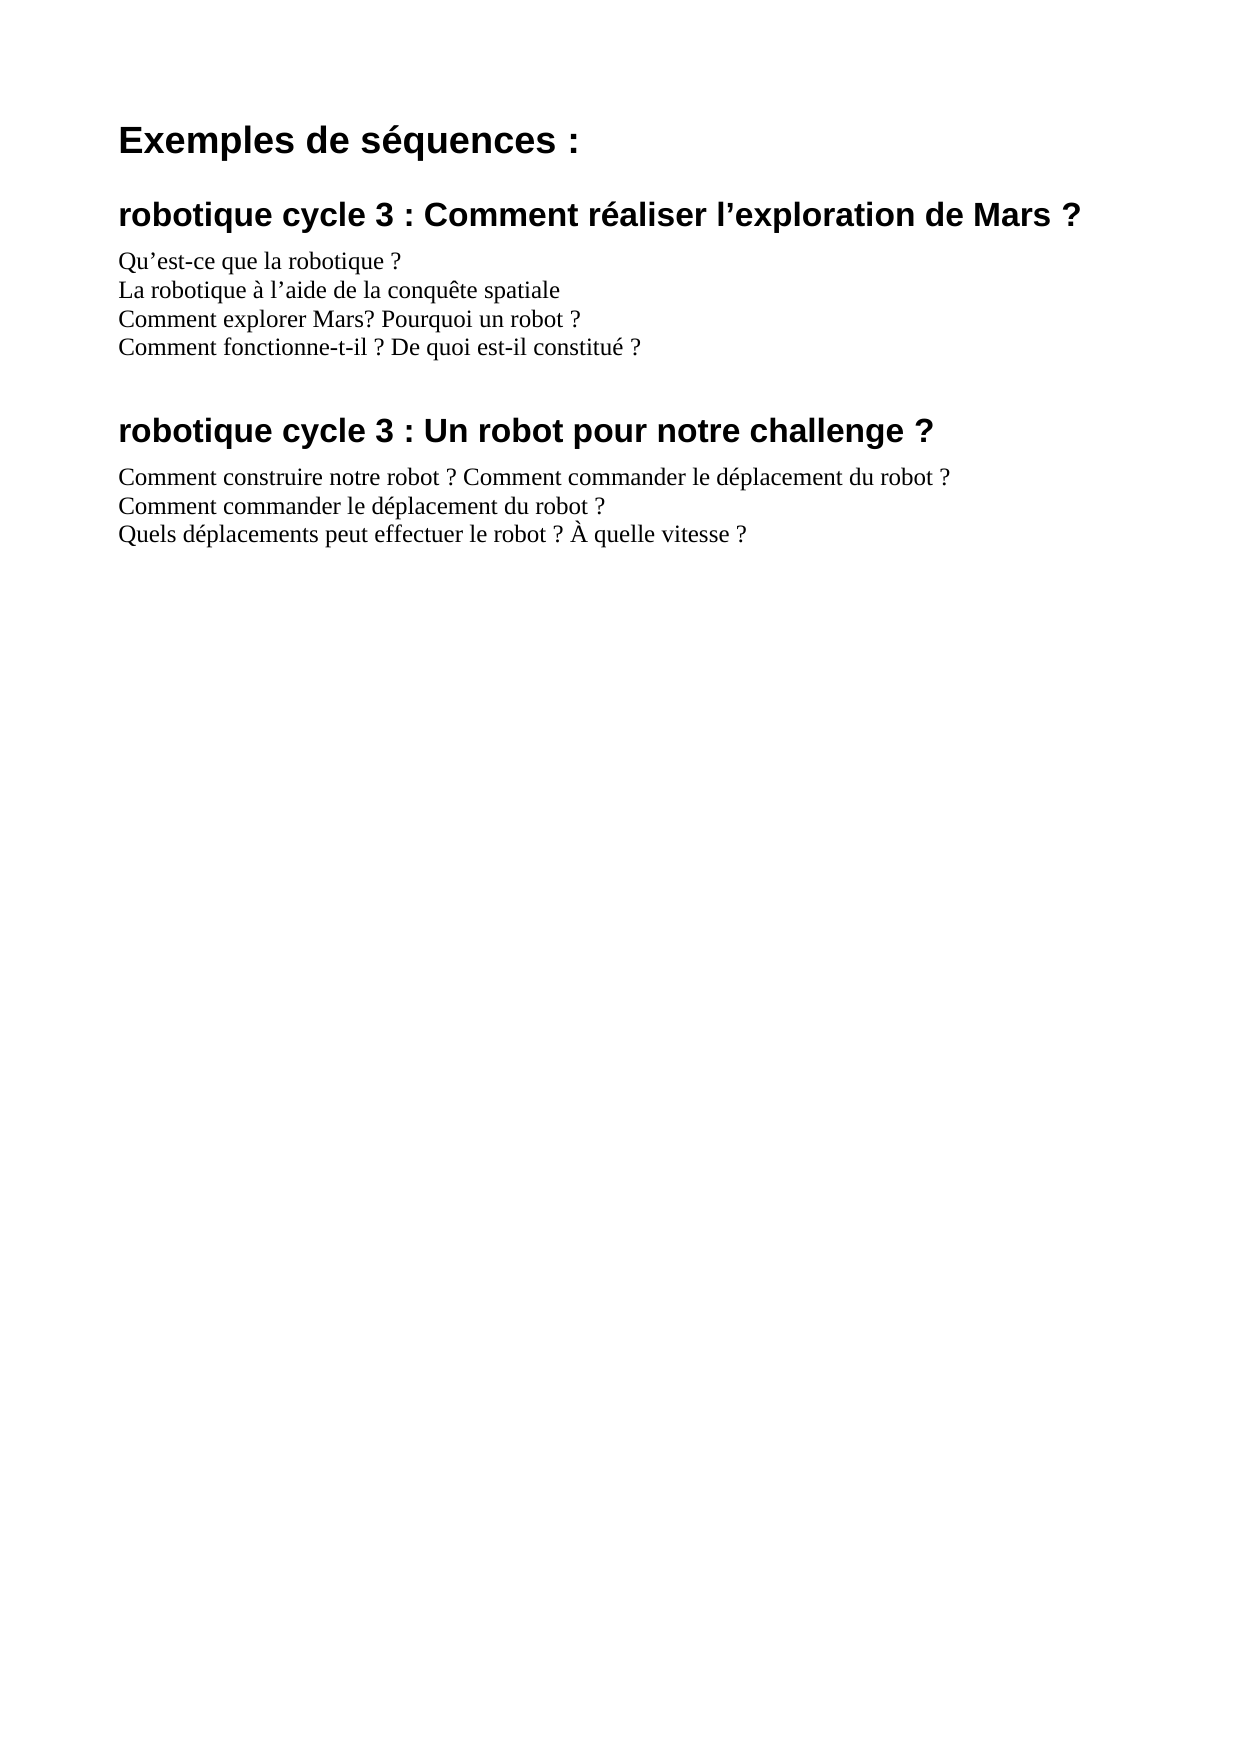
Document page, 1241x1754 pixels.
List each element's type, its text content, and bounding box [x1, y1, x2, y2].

subtitle robotique cycle 3 : Comment réaliser l’exploration de Mars ? [118, 195, 1122, 234]
subtitle Exemples de séquences : [118, 118, 1122, 162]
text Quels déplacements peut effectuer le robot ? À quelle vitesse ? [118, 519, 1122, 548]
text Comment commander le déplacement du robot ? [118, 491, 1122, 519]
subtitle robotique cycle 3 : Un robot pour notre challenge ? [118, 411, 1122, 449]
text Comment construire notre robot ? Comment commander le déplacement du robot ? [118, 462, 1122, 491]
text La robotique à l’aide de la conquête spatiale [118, 275, 1122, 304]
text Comment fonctionne-t-il ? De quoi est-il constitué ? [118, 332, 1122, 361]
text Qu’est-ce que la robotique ? [118, 246, 1122, 275]
text Comment explorer Mars? Pourquoi un robot ? [118, 304, 1122, 332]
